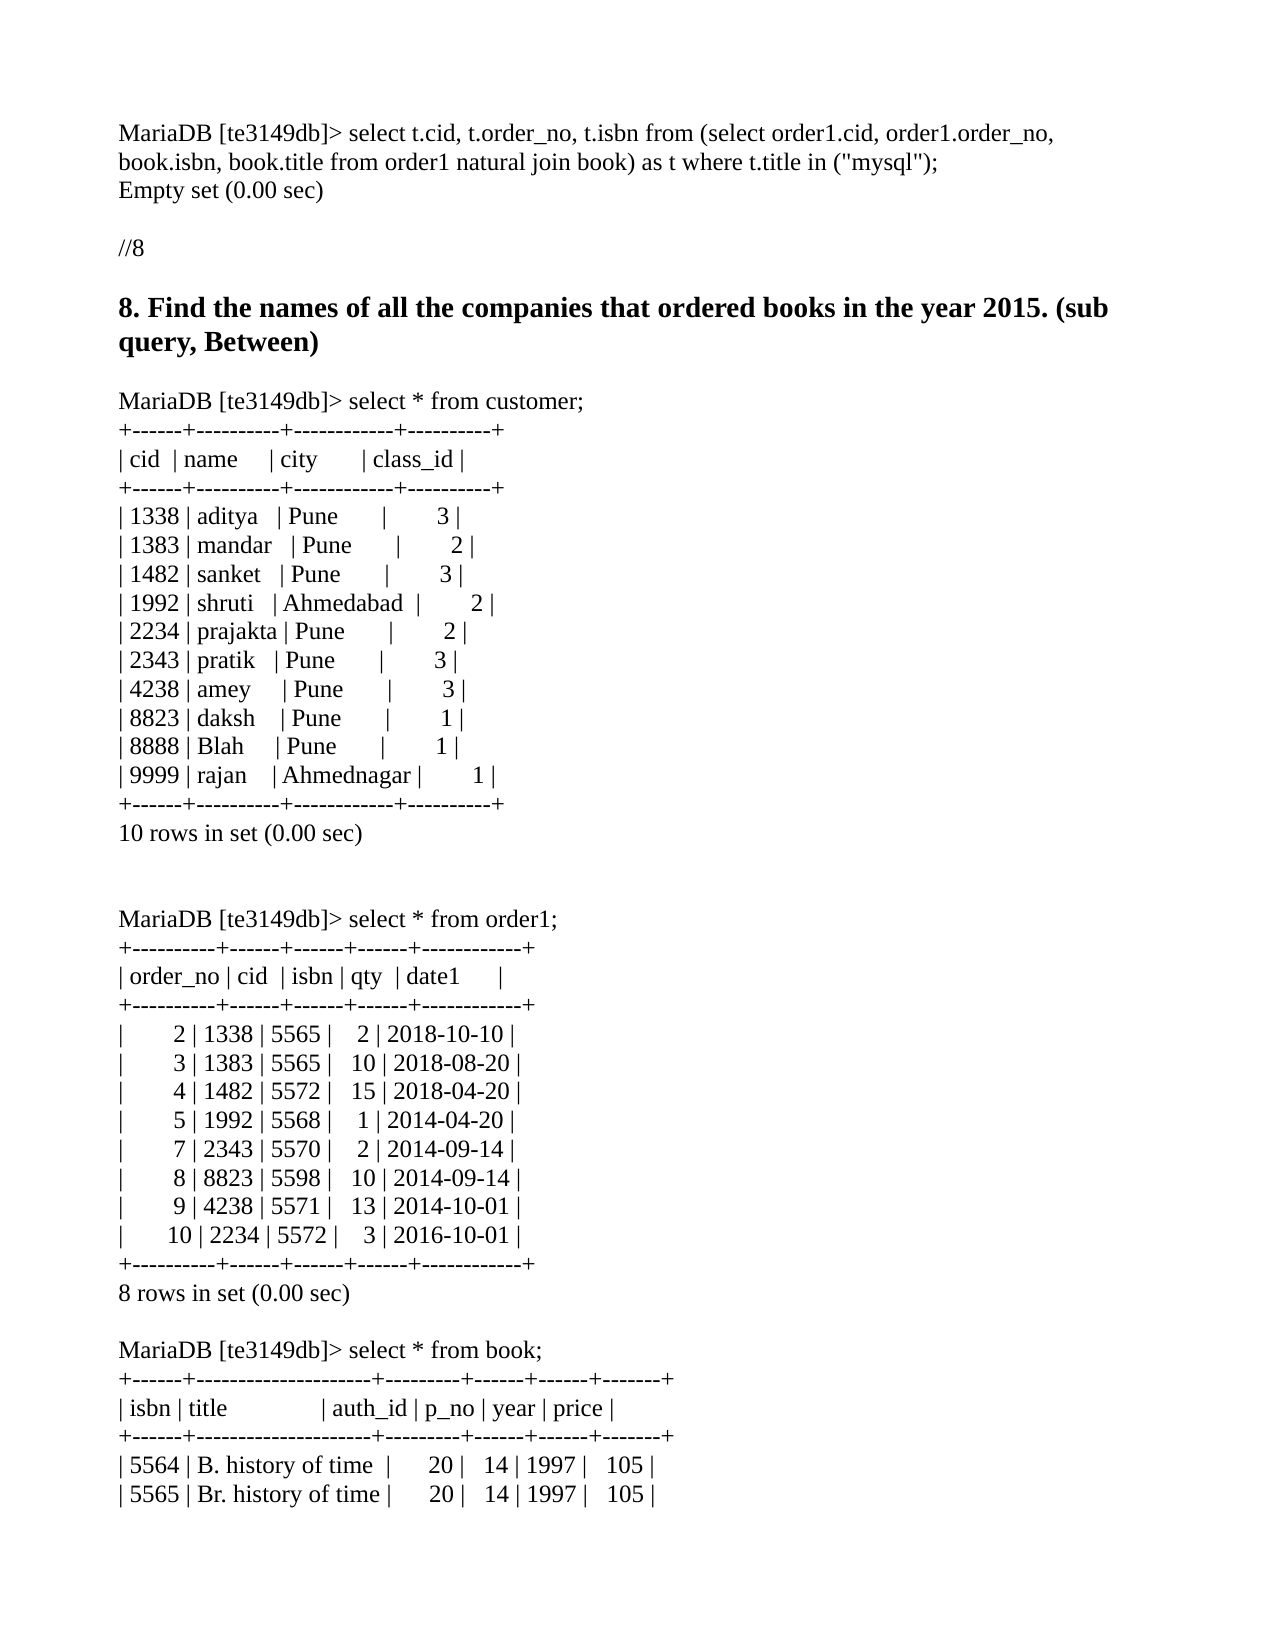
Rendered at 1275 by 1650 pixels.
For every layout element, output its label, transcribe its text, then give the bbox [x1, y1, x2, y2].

text | 2 | 1338 | 5565 | 2 | 2018-10-10 | [118, 1019, 1157, 1048]
text | 7 | 2343 | 5570 | 2 | 2014-09-14 | [118, 1134, 1157, 1163]
text | 1482 | sanket | Pune | 3 | [118, 559, 1157, 588]
text +----------+------+------+------+------------+ [118, 933, 1157, 961]
text | order_no | cid | isbn | qty | date1 | [118, 961, 1157, 990]
text //8 [118, 233, 1157, 262]
text +----------+------+------+------+------------+ [118, 1249, 1157, 1278]
text MariaDB [te3149db]> select * from order1; [118, 904, 1157, 933]
text | 8888 | Blah | Pune | 1 | [118, 731, 1157, 760]
text 8. Find the names of all the companies that ordered books in the year 2015. (sub query, Between) [118, 291, 1157, 358]
text | 4 | 1482 | 5572 | 15 | 2018-04-20 | [118, 1076, 1157, 1105]
text | isbn | title | auth_id | p_no | year | price | [118, 1393, 1157, 1421]
text +------+----------+------------+----------+ [118, 789, 1157, 818]
text | 5 | 1992 | 5568 | 1 | 2014-04-20 | [118, 1105, 1157, 1134]
text 10 rows in set (0.00 sec) [118, 818, 1157, 846]
text 8 rows in set (0.00 sec) [118, 1278, 1157, 1306]
text | 3 | 1383 | 5565 | 10 | 2018-08-20 | [118, 1048, 1157, 1076]
text | 2234 | prajakta | Pune | 2 | [118, 616, 1157, 645]
text +------+----------+------------+----------+ [118, 473, 1157, 501]
text MariaDB [te3149db]> select * from book; [118, 1335, 1157, 1364]
text | cid | name | city | class_id | [118, 444, 1157, 473]
text | 10 | 2234 | 5572 | 3 | 2016-10-01 | [118, 1220, 1157, 1249]
text | 5565 | Br. history of time | 20 | 14 | 1997 | 105 | [118, 1479, 1157, 1508]
text +------+---------------------+---------+------+------+-------+ [118, 1364, 1157, 1393]
text | 8823 | daksh | Pune | 1 | [118, 703, 1157, 731]
text +----------+------+------+------+------------+ [118, 990, 1157, 1019]
text | 8 | 8823 | 5598 | 10 | 2014-09-14 | [118, 1163, 1157, 1191]
text +------+----------+------------+----------+ [118, 415, 1157, 444]
text | 9999 | rajan | Ahmednagar | 1 | [118, 760, 1157, 789]
text | 4238 | amey | Pune | 3 | [118, 674, 1157, 703]
text +------+---------------------+---------+------+------+-------+ [118, 1421, 1157, 1450]
text | 1383 | mandar | Pune | 2 | [118, 530, 1157, 559]
text | 2343 | pratik | Pune | 3 | [118, 645, 1157, 674]
text | 5564 | B. history of time | 20 | 14 | 1997 | 105 | [118, 1450, 1157, 1479]
text MariaDB [te3149db]> select * from customer; [118, 386, 1157, 415]
text Empty set (0.00 sec) [118, 176, 1157, 204]
text | 1338 | aditya | Pune | 3 | [118, 501, 1157, 530]
text MariaDB [te3149db]> select t.cid, t.order_no, t.isbn from (select order1.cid, order1.order_no, book.isbn, book.title from order1 natural join book) as t where t.title in ("mysql"); [118, 118, 1157, 176]
text | 9 | 4238 | 5571 | 13 | 2014-10-01 | [118, 1191, 1157, 1220]
text | 1992 | shruti | Ahmedabad | 2 | [118, 588, 1157, 616]
